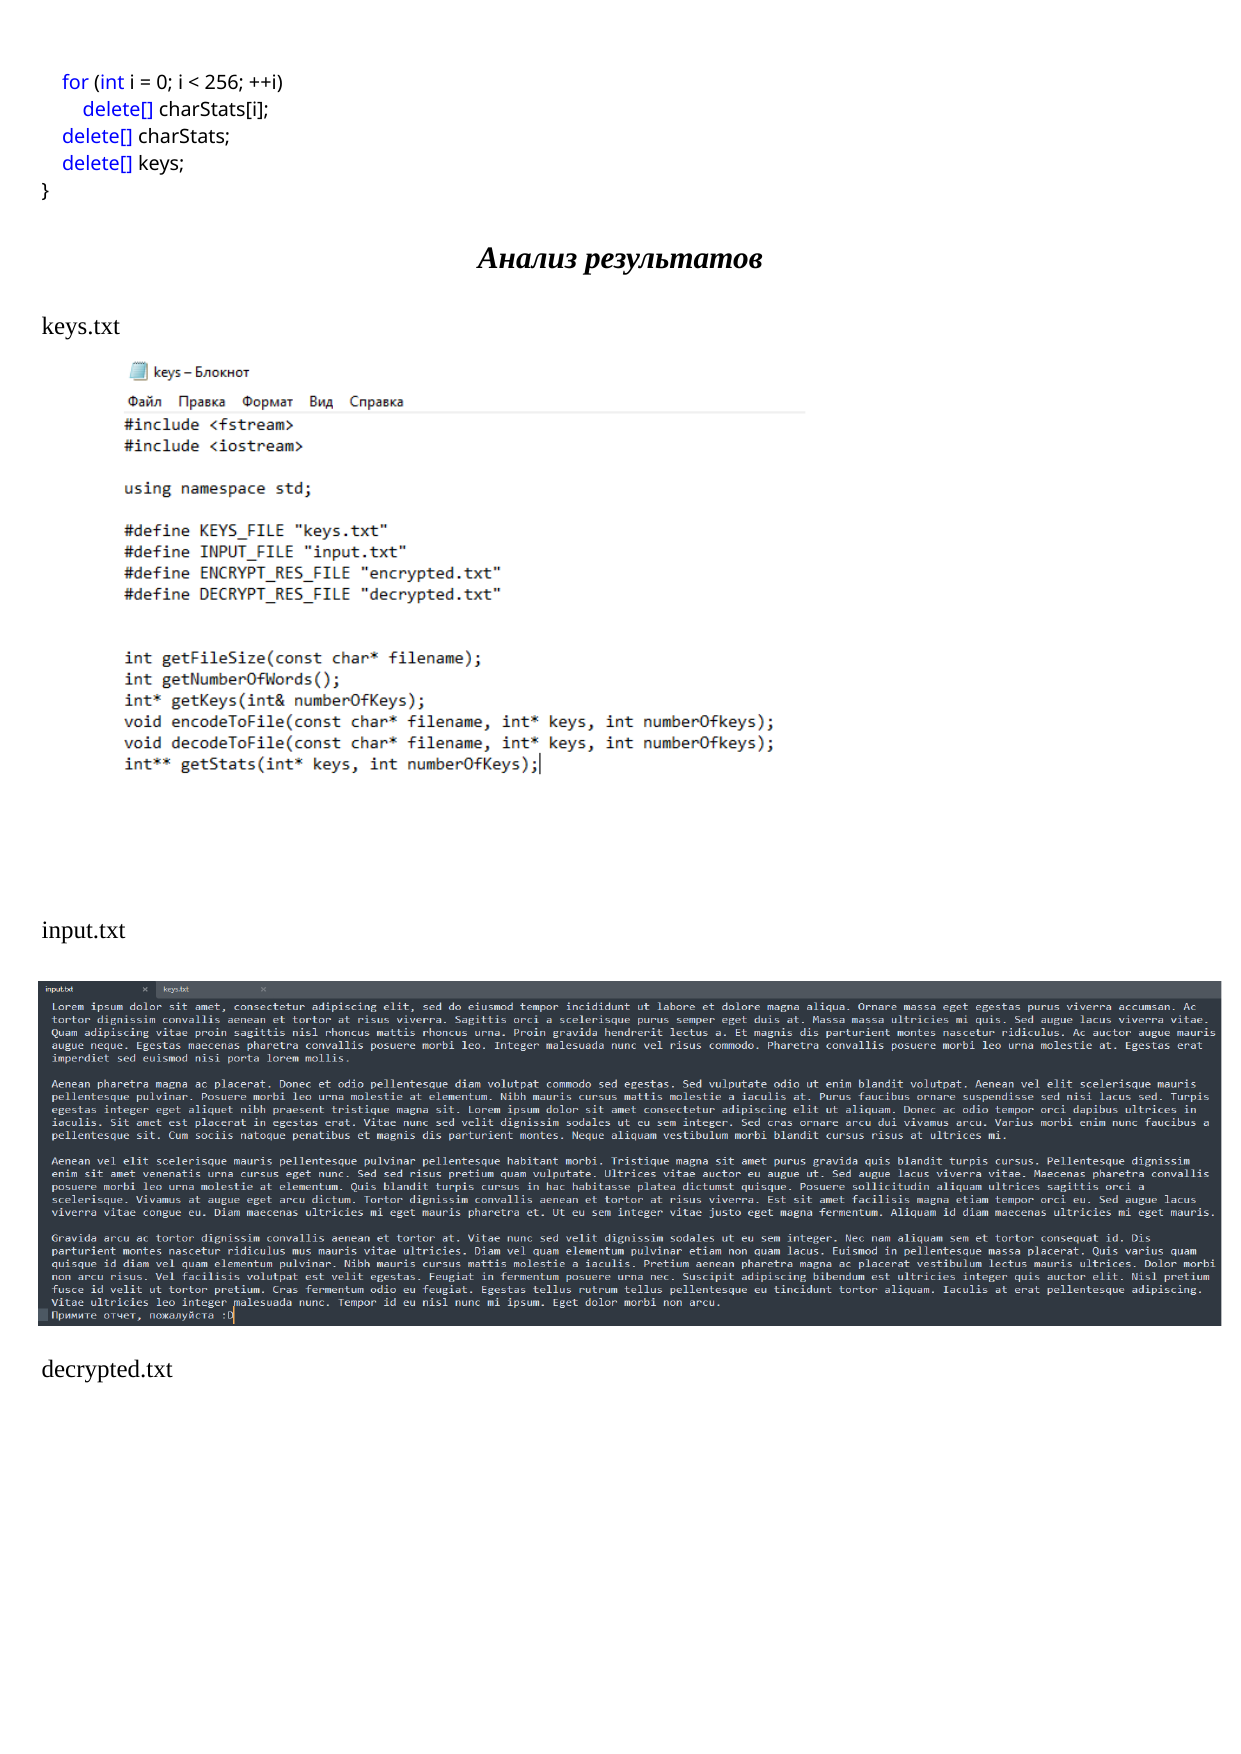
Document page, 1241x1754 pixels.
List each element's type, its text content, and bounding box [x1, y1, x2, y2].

text for (int i = 0; i < 256; ++i) [41, 68, 1199, 95]
picture [123, 357, 806, 799]
picture [38, 981, 1222, 1326]
text Анализ результатов [41, 239, 1199, 275]
text } [41, 176, 1199, 203]
text decrypted.txt [41, 1354, 1199, 1383]
text delete[] charStats; [41, 122, 1199, 149]
text keys.txt [41, 311, 1199, 340]
text delete[] charStats[i]; [41, 95, 1199, 122]
text delete[] keys; [41, 149, 1199, 176]
text input.txt [41, 915, 1199, 943]
